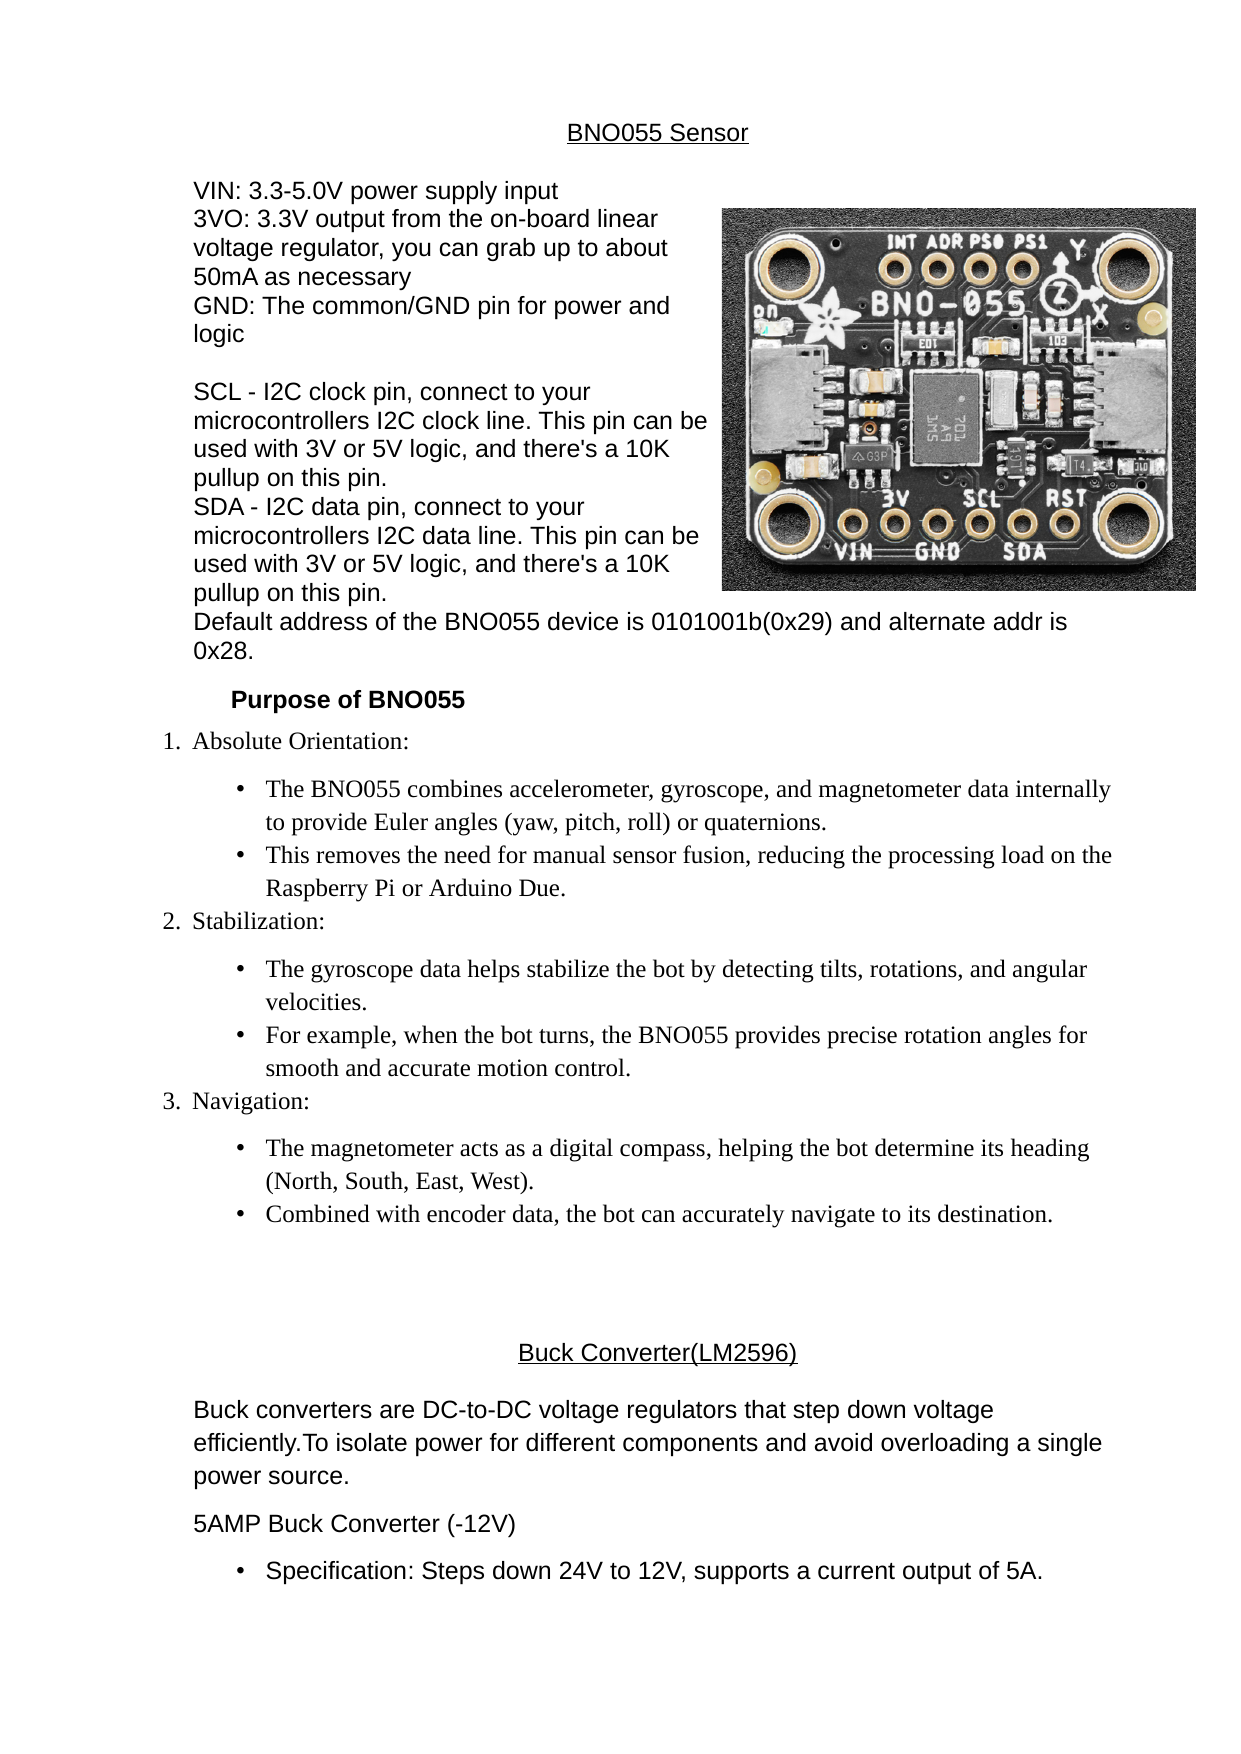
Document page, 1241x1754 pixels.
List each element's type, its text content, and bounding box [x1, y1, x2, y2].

list The gyroscope data helps stabilize the bot by detecting tilts, rotations, and angular velocities. [236, 954, 1122, 1016]
list BNO055 Sensor [156, 118, 1122, 147]
list 3VO: 3.3V output from the on-board linear voltage regulator, you can grab up to about 50mA as necessary [156, 204, 1122, 291]
list The magnetometer acts as a digital compass, helping the bot determine its heading (North, South, East, West). [236, 1133, 1122, 1195]
list This removes the need for manual sensor fusion, reducing the processing load on the Raspberry Pi or Arduino Due. [236, 840, 1122, 902]
list Default address of the BNO055 device is 0101001b(0x29) and alternate addr is 0x28. [156, 607, 1122, 664]
list For example, when the bot turns, the BNO055 provides precise rotation angles for smooth and accurate motion control. [236, 1020, 1122, 1082]
picture [721, 208, 1196, 591]
list Specification: Steps down 24V to 12V, supports a current output of 5A. [236, 1556, 1122, 1585]
list SCL - I2C clock pin, connect to your microcontrollers I2C clock line. This pin can be used with 3V or 5V logic, and there's a 10K pullup on this pin. [156, 377, 721, 492]
list Navigation: [162, 1086, 1122, 1114]
subtitle Purpose of BNO055 [193, 685, 1122, 714]
list Combined with encoder data, the bot can accurately navigate to its destination. [236, 1199, 1122, 1228]
list GND: The common/GND pin for power and logic [156, 291, 721, 348]
list Stabilization: [162, 906, 1122, 935]
list The BNO055 combines accelerometer, gyroscope, and magnetometer data internally to provide Euler angles (yaw, pitch, roll) or quaternions. [236, 774, 1122, 836]
list Buck converters are DC-to-DC voltage regulators that step down voltage efficiently.To isolate power for different components and avoid overloading a single power source. [156, 1395, 1122, 1490]
list SDA - I2C data pin, connect to your microcontrollers I2C data line. This pin can be used with 3V or 5V logic, and there's a 10K pullup on this pin. [156, 492, 1122, 607]
list 5AMP Buck Converter (-12V) [156, 1509, 1122, 1537]
list Buck Converter(LM2596) [156, 1338, 1122, 1366]
list Absolute Orientation: [162, 726, 1122, 755]
list VIN: 3.3-5.0V power supply input [156, 176, 1122, 204]
